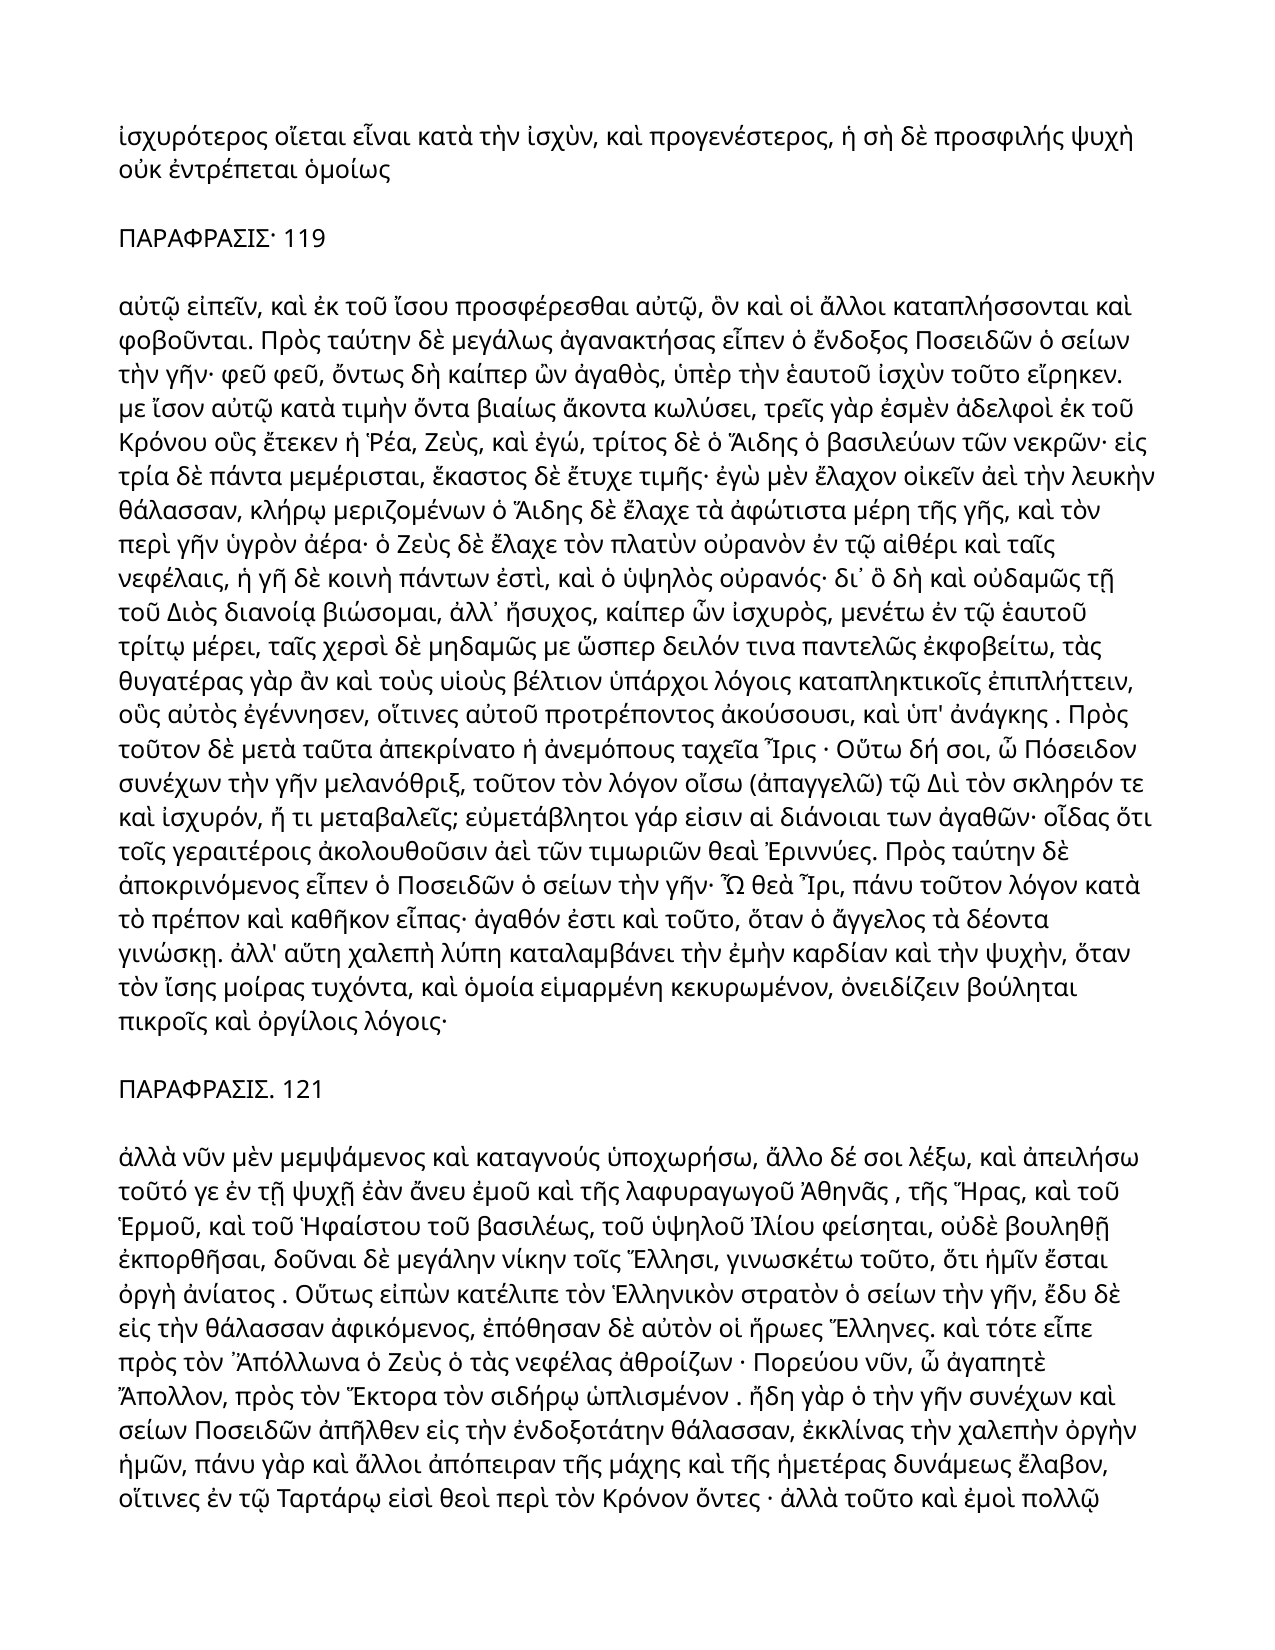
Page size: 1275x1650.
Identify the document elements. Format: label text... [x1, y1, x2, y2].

text ΠAPΑΦΡΑΣΙΣ· 119 [118, 220, 1157, 254]
text ἰσχυρότερος οἴεται εἶναι κατὰ τὴν ἰσχὺν, καὶ προγενέστερος, ἡ σὴ δὲ προσφιλής ψυχὴ οὐκ ἐντρέπεται ὁμοίως [118, 118, 1157, 186]
text αὐτῷ εἰπεῖν, καὶ ἐκ τοῦ ἴσου προσφέρεσθαι αὐτῷ, ὃν καὶ οἱ ἄλλοι καταπλήσσονται καὶ φοβοῦνται. Πρὸς ταύτην δὲ μεγάλως ἀγανακτήσας εἶπεν ὁ ἔνδοξος Ποσειδῶν ὁ σείων τὴν γῆν· φεῦ φεῦ, ὄντως δὴ καίπερ ὢν ἀγαθὸς, ὑπὲρ τὴν ἑαυτοῦ ἰσχὺν τοῦτο εἴρηκεν. με ἴσον αὐτῷ κατὰ τιμὴν ὄντα βιαίως ἄκοντα κωλύσει, τρεῖς γὰρ ἐσμὲν ἀδελφοὶ ἐκ τοῦ Κρόνου οὓς ἔτεκεν ἡ Ῥέα, Ζεὺς, καὶ ἐγώ, τρίτος δὲ ὁ Ἅιδης ὁ βασιλεύων τῶν νεκρῶν· εἰς τρία δὲ πάντα μεμέρισται, ἕκαστος δὲ ἔτυχε τιμῆς· ἐγὼ μὲν ἔλαχον οἰκεῖν ἀεὶ τὴν λευκὴν θάλασσαν, κλήρῳ μεριζομένων ὁ Ἅιδης δὲ ἔλαχε τὰ ἀφώτιστα μέρη τῆς γῆς, καὶ τὸν περὶ γῆν ὑγρὸν ἀέρα· ὁ Ζεὺς δὲ ἔλαχε τὸν πλατὺν οὐρανὸν ἐν τῷ αἰθέρι καὶ ταῖς νεφέλαις, ἡ γῆ δὲ κοινὴ πάντων ἐστὶ, καὶ ὁ ὑψηλὸς οὐρανός· δι᾿ ὃ δὴ καὶ οὐδαμῶς τῇ τοῦ Διὸς διανοίᾳ βιώσομαι, ἀλλ᾿ ἥσυχος, καίπερ ὧν ἰσχυρὸς, μενέτω ἐν τῷ ἑαυτοῦ τρίτῳ μέρει, ταῖς χερσὶ δὲ μηδαμῶς με ὥσπερ δειλόν τινα παντελῶς ἐκφοβείτω, τὰς θυγατέρας γὰρ ἂν καὶ τοὺς υἱοὺς βέλτιον ὑπάρχοι λόγοις καταπληκτικοῖς ἐπιπλήττειν, οὓς αὐτὸς ἐγέννησεν, οἵτινες αὐτοῦ προτρέποντος ἀκούσουσι, καὶ ὑπ' ἀνάγκης . Πρὸς τοῦτον δὲ μετὰ ταῦτα ἀπεκρίνατο ἡ ἀνεμόπους ταχεῖα Ἶρις · Οὕτω δή σοι, ὦ Πόσειδον συνέχων τὴν γῆν μελανόθριξ, τοῦτον τὸν λόγον οἴσω (ἀπαγγελῶ) τῷ Διὶ τὸν σκληρόν τε καὶ ἰσχυρόν, ἤ τι μεταβαλεῖς; εὐμετάβλητοι γάρ εἰσιν αἱ διάνοιαι των ἀγαθῶν· οἶδας ὅτι τοῖς γεραιτέροις ἀκολουθοῦσιν ἀεὶ τῶν τιμωριῶν θεαὶ Ἐριννύες. Πρὸς ταύτην δὲ ἀποκρινόμενος εἶπεν ὁ Ποσειδῶν ὁ σείων τὴν γῆν· Ὦ θεὰ Ἶρι, πάνυ τοῦτον λόγον κατὰ τὸ πρέπον καὶ καθῆκον εἶπας· ἀγαθόν ἐστι καὶ τοῦτο, ὅταν ὁ ἄγγελος τὰ δέοντα γινώσκῃ. ἀλλ' αὕτη χαλεπὴ λύπη καταλαμβάνει τὴν ἐμὴν καρδίαν καὶ τὴν ψυχὴν, ὅταν τὸν ἴσης μοίρας τυχόντα, καὶ ὁμοία εἱμαρμένη κεκυρωμένον, ὀνειδίζειν βούληται πικροῖς καὶ ὀργίλοις λόγοις· [118, 288, 1157, 1038]
text ΠΑΡΑΦΡΑΣΙΣ. 121 [118, 1072, 1157, 1106]
text ἀλλὰ νῦν μὲν μεμψάμενος καὶ καταγνούς ὑποχωρήσω, ἄλλο δέ σοι λέξω, καὶ ἀπειλήσω τοῦτό γε ἐν τῇ ψυχῇ ἐὰν ἄνευ ἐμοῦ καὶ τῆς λαφυραγωγοῦ Ἀθηνᾶς , τῆς Ἥρας, καὶ τοῦ Ἑρμοῦ, καὶ τοῦ Ἡφαίστου τοῦ βασιλέως, τοῦ ὑψηλοῦ Ἰλίου φείσηται, οὐδὲ βουληθῇ ἐκπορθῆσαι, δοῦναι δὲ μεγάλην νίκην τοῖς Ἕλλησι, γινωσκέτω τοῦτο, ὅτι ἡμῖν ἔσται ὀργὴ ἀνίατος . Οὕτως εἰπὼν κατέλιπε τὸν Ἑλληνικὸν στρατὸν ὁ σείων τὴν γῆν, ἔδυ δὲ εἰς τὴν θάλασσαν ἀφικόμενος, ἐπόθησαν δὲ αὐτὸν οἱ ἥρωες Ἕλληνες. καὶ τότε εἶπε πρὸς τὸν ᾿Ἀπόλλωνα ὁ Ζεὺς ὁ τὰς νεφέλας ἀθροίζων · Πορεύου νῦν, ὦ ἀγαπητὲ Ἄπολλον, πρὸς τὸν Ἕκτορα τὸν σιδήρῳ ὡπλισμένον . ἤδη γὰρ ὁ τὴν γῆν συνέχων καὶ σείων Ποσειδῶν ἀπῆλθεν εἰς τὴν ἐνδοξοτάτην θάλασσαν, ἐκκλίνας τὴν χαλεπὴν ὀργὴν ἡμῶν, πάνυ γὰρ καὶ ἄλλοι ἀπόπειραν τῆς μάχης καὶ τῆς ἡμετέρας δυνάμεως ἔλαβον, οἵτινες ἐν τῷ Ταρτάρῳ εἰσὶ θεοὶ περὶ τὸν Κρόνον ὄντες · ἀλλὰ τοῦτο καὶ ἐμοὶ πολλῷ [118, 1140, 1157, 1515]
